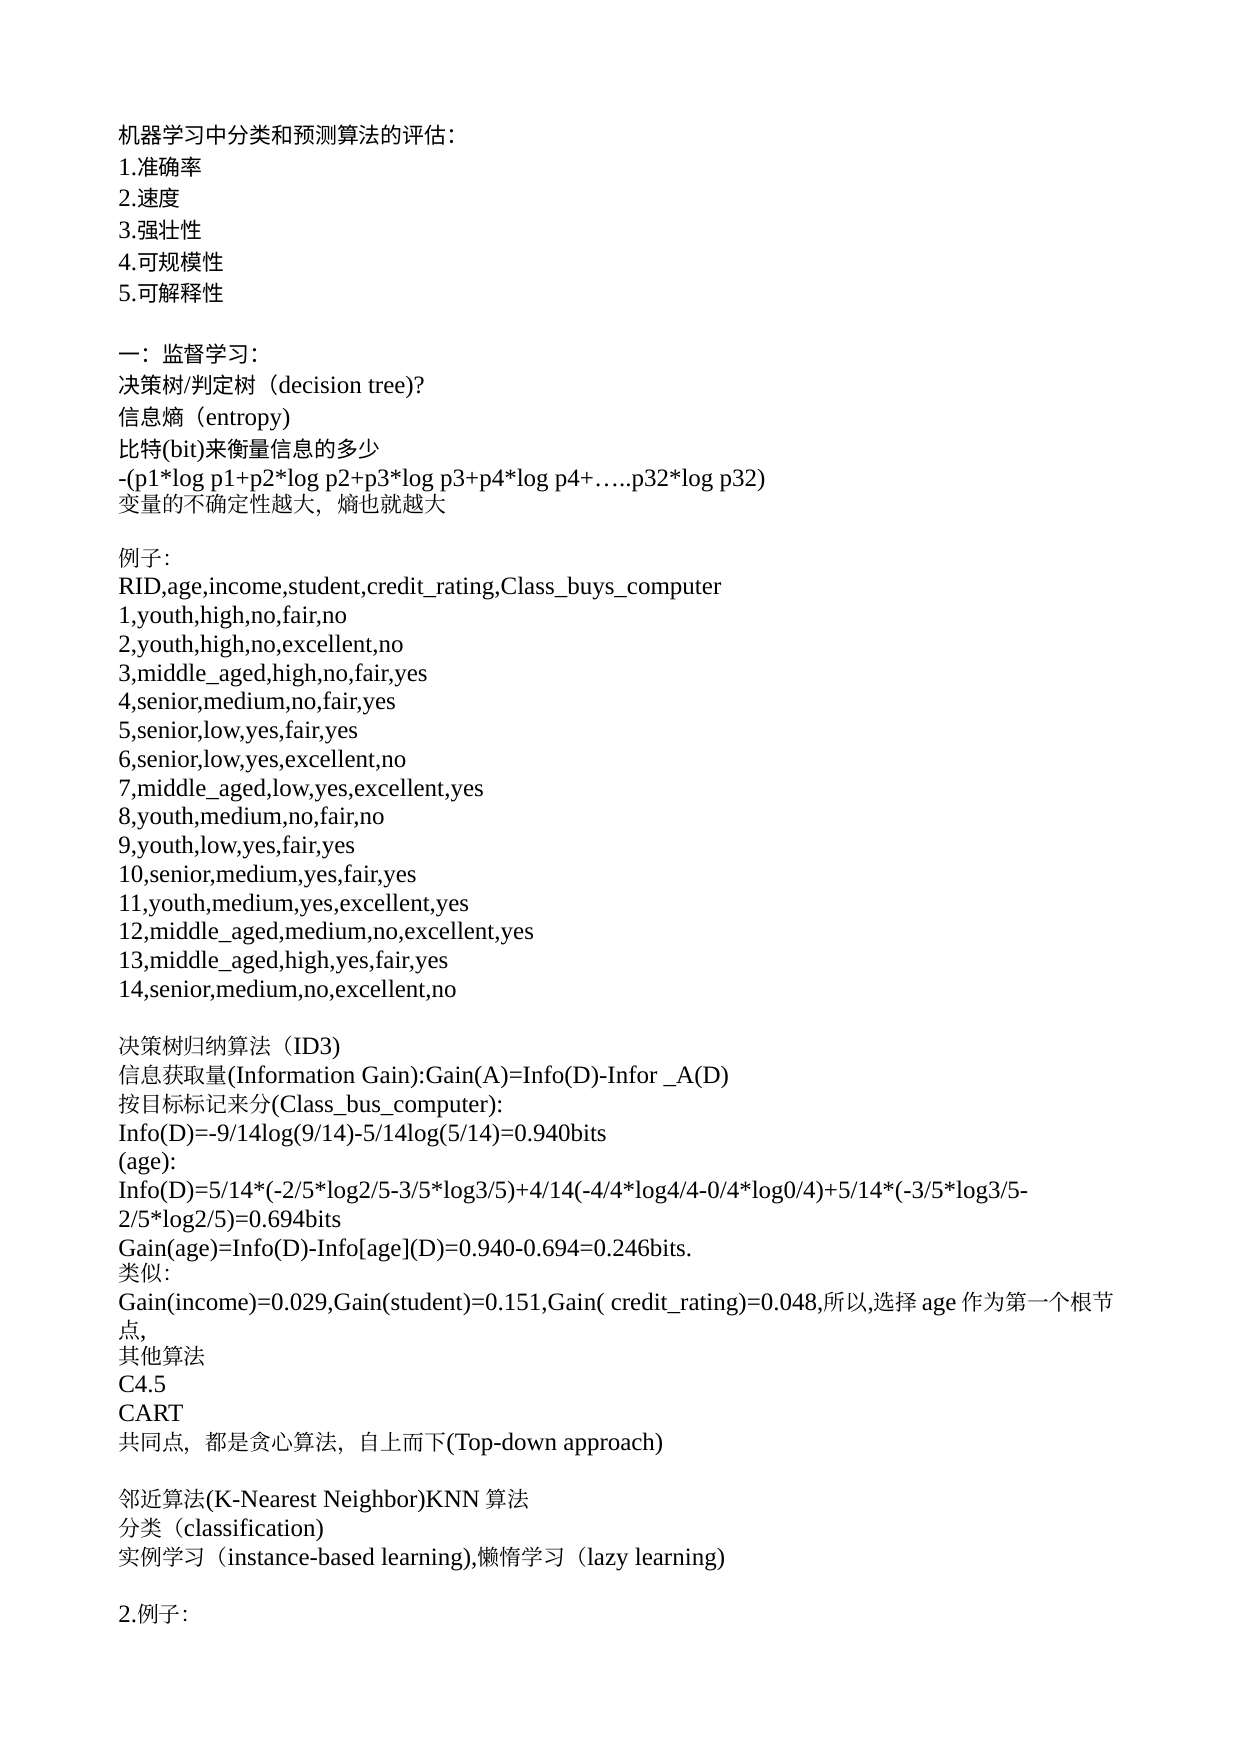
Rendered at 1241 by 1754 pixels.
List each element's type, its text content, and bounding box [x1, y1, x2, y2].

text 信息熵（entropy) [118, 400, 1122, 432]
text 决策树归纳算法（ID3) [118, 1031, 1122, 1060]
text (age): [118, 1146, 1122, 1175]
text CART [118, 1398, 1122, 1427]
text 2.例子： [118, 1599, 1122, 1628]
text 13,middle_aged,high,yes,fair,yes [118, 945, 1122, 974]
text 14,senior,medium,no,excellent,no [118, 974, 1122, 1003]
text 机器学习中分类和预测算法的评估： [118, 118, 1122, 150]
text Info(D)=-9/14log(9/14)-5/14log(5/14)=0.940bits [118, 1118, 1122, 1146]
text 一：监督学习： [118, 337, 1122, 368]
text 7,middle_aged,low,yes,excellent,yes [118, 773, 1122, 801]
text 共同点，都是贪心算法，自上而下(Top-down approach) [118, 1427, 1122, 1456]
text 例子： [118, 546, 1122, 571]
text -(p1*log p1+p2*log p2+p3*log p3+p4*log p4+…..p32*log p32) [118, 463, 1122, 492]
text 邻近算法(K-Nearest Neighbor)KNN算法 [118, 1484, 1122, 1513]
text 11,youth,medium,yes,excellent,yes [118, 888, 1122, 916]
text 8,youth,medium,no,fair,no [118, 801, 1122, 830]
text 类似： [118, 1261, 1122, 1287]
text Info(D)=5/14*(-2/5*log2/5-3/5*log3/5)+4/14(-4/4*log4/4-0/4*log0/4)+5/14*(-3/5*log3/5-2/5*log2/5)=0.694bits [118, 1175, 1122, 1233]
text 决策树/判定树（decision tree)? [118, 368, 1122, 400]
text 信息获取量(Information Gain):Gain(A)=Info(D)-Infor _A(D) [118, 1060, 1122, 1089]
text 2,youth,high,no,excellent,no [118, 629, 1122, 658]
text 实例学习（instance-based learning),懒惰学习（lazy learning) [118, 1542, 1122, 1571]
text 1.准确率 [118, 150, 1122, 181]
text 3.强壮性 [118, 213, 1122, 245]
text 3,middle_aged,high,no,fair,yes [118, 658, 1122, 686]
text 10,senior,medium,yes,fair,yes [118, 859, 1122, 888]
text 变量的不确定性越大，熵也就越大 [118, 492, 1122, 517]
text 1,youth,high,no,fair,no [118, 600, 1122, 629]
text C4.5 [118, 1369, 1122, 1398]
text 12,middle_aged,medium,no,excellent,yes [118, 916, 1122, 945]
text 6,senior,low,yes,excellent,no [118, 744, 1122, 773]
text 比特(bit)来衡量信息的多少 [118, 432, 1122, 463]
text 5,senior,low,yes,fair,yes [118, 715, 1122, 744]
text 其他算法 [118, 1344, 1122, 1369]
text 5.可解释性 [118, 276, 1122, 308]
text RID,age,income,student,credit_rating,Class_buys_computer [118, 571, 1122, 600]
text Gain(age)=Info(D)-Info[age](D)=0.940-0.694=0.246bits. [118, 1233, 1122, 1261]
text 4.可规模性 [118, 245, 1122, 276]
text 按目标标记来分(Class_bus_computer): [118, 1089, 1122, 1118]
text 9,youth,low,yes,fair,yes [118, 830, 1122, 859]
text 2.速度 [118, 181, 1122, 213]
text 分类（classification) [118, 1513, 1122, 1542]
text 4,senior,medium,no,fair,yes [118, 686, 1122, 715]
text Gain(income)=0.029,Gain(student)=0.151,Gain( credit_rating)=0.048,所以,选择age作为第一个根节点, [118, 1287, 1122, 1344]
